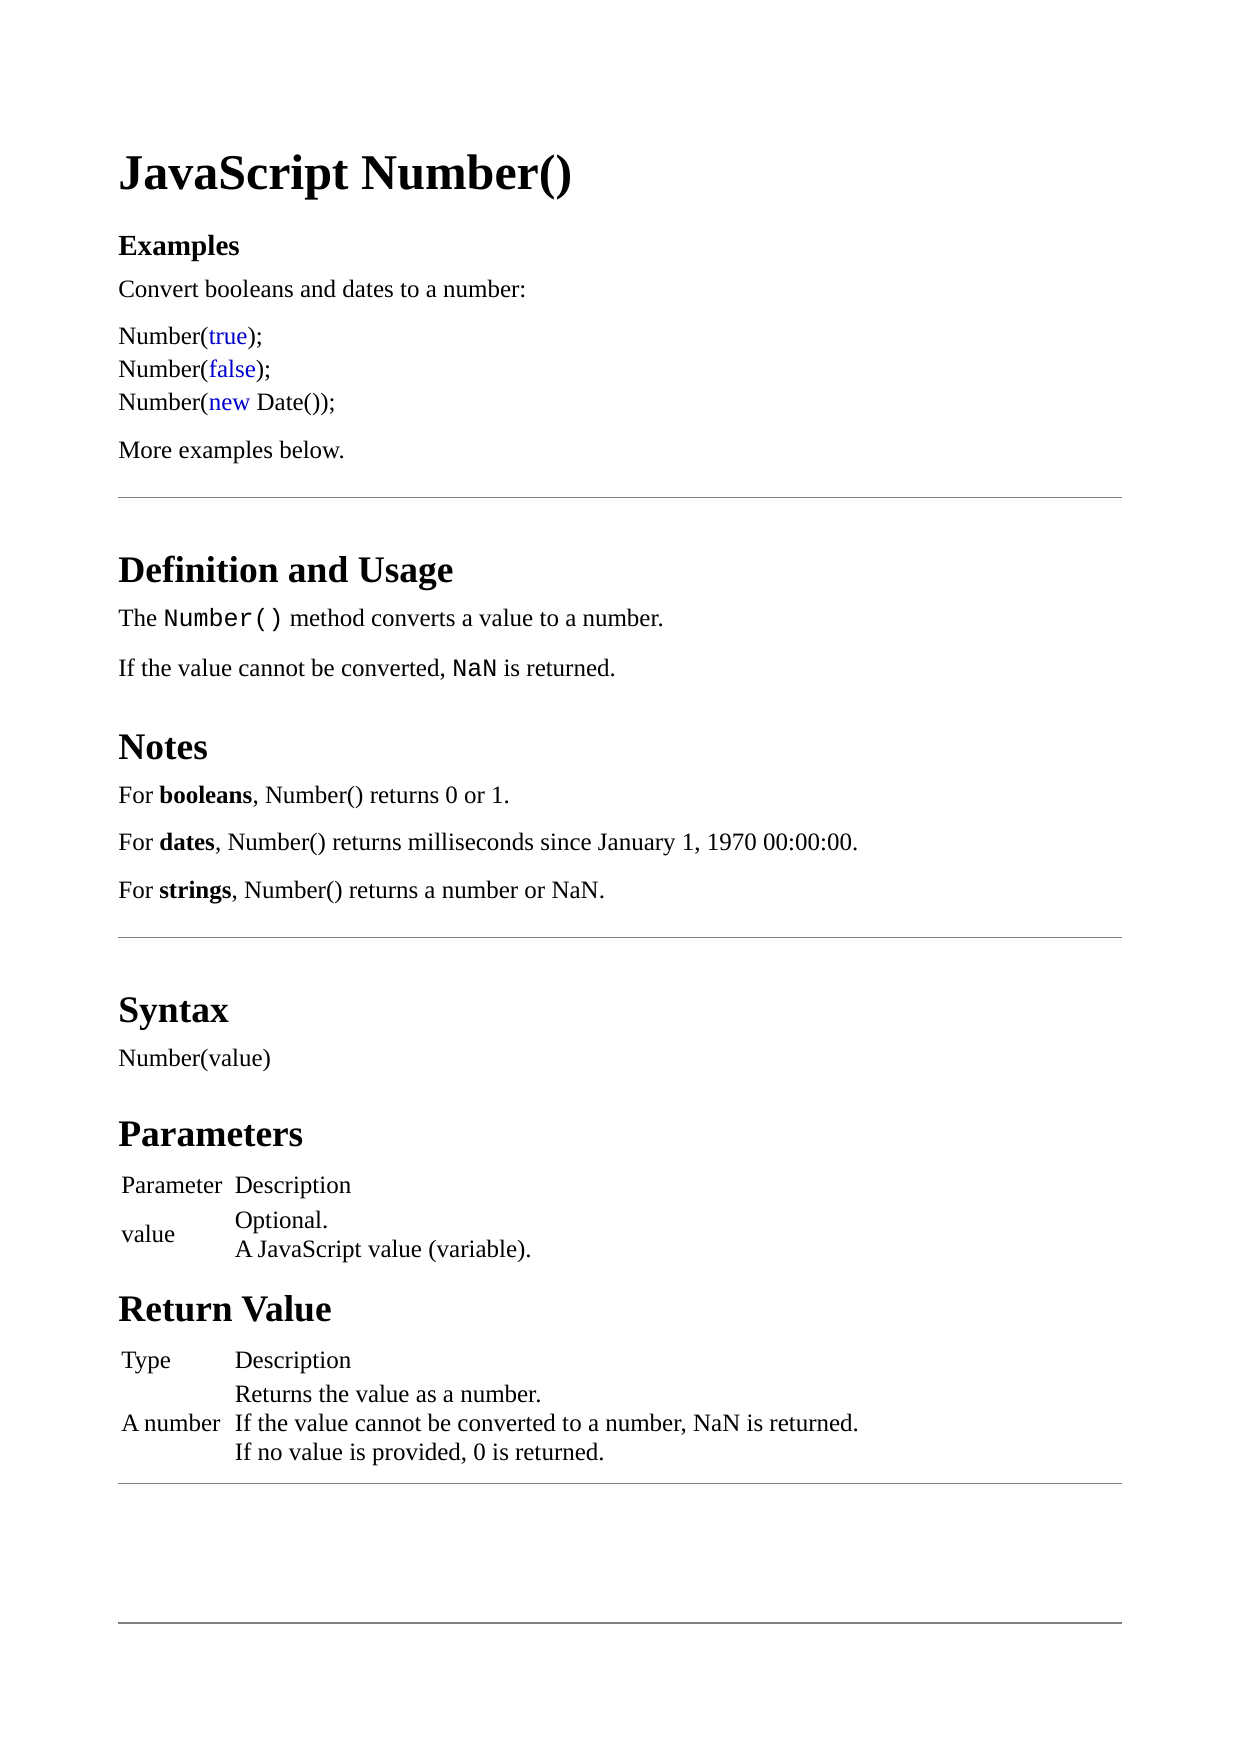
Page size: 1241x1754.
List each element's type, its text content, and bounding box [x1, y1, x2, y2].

table_cell value [118, 1202, 232, 1265]
text The Number() method converts a value to a number. [118, 603, 1122, 634]
table_cell Returns the value as a number. If the value cannot be converted to a number, NaN is returned. If no value is provided, 0 is returned. [232, 1376, 870, 1468]
table_header Type [118, 1342, 232, 1376]
text For strings, Number() returns a number or NaN. [118, 875, 1122, 904]
text Convert booleans and dates to a number: [118, 274, 1122, 302]
text Number(true); Number(false); Number(new Date()); [118, 321, 1122, 416]
subtitle Syntax [118, 988, 1122, 1031]
subtitle Return Value [118, 1286, 1122, 1329]
table_header Description [232, 1342, 870, 1376]
table_header Parameter [118, 1168, 232, 1202]
subtitle Parameters [118, 1112, 1122, 1155]
table_cell Optional. A JavaScript value (variable). [232, 1202, 545, 1265]
table_header Description [232, 1168, 545, 1202]
subtitle Definition and Usage [118, 548, 1122, 591]
text Number(value) [118, 1043, 1122, 1072]
subtitle Examples [118, 228, 1122, 261]
subtitle Notes [118, 724, 1122, 767]
subtitle JavaScript Number() [118, 143, 1122, 201]
text For dates, Number() returns milliseconds since January 1, 1970 00:00:00. [118, 827, 1122, 856]
text For booleans, Number() returns 0 or 1. [118, 780, 1122, 808]
table_cell A number [118, 1376, 232, 1468]
text If the value cannot be converted, NaN is returned. [118, 653, 1122, 684]
text More examples below. [118, 435, 1122, 464]
